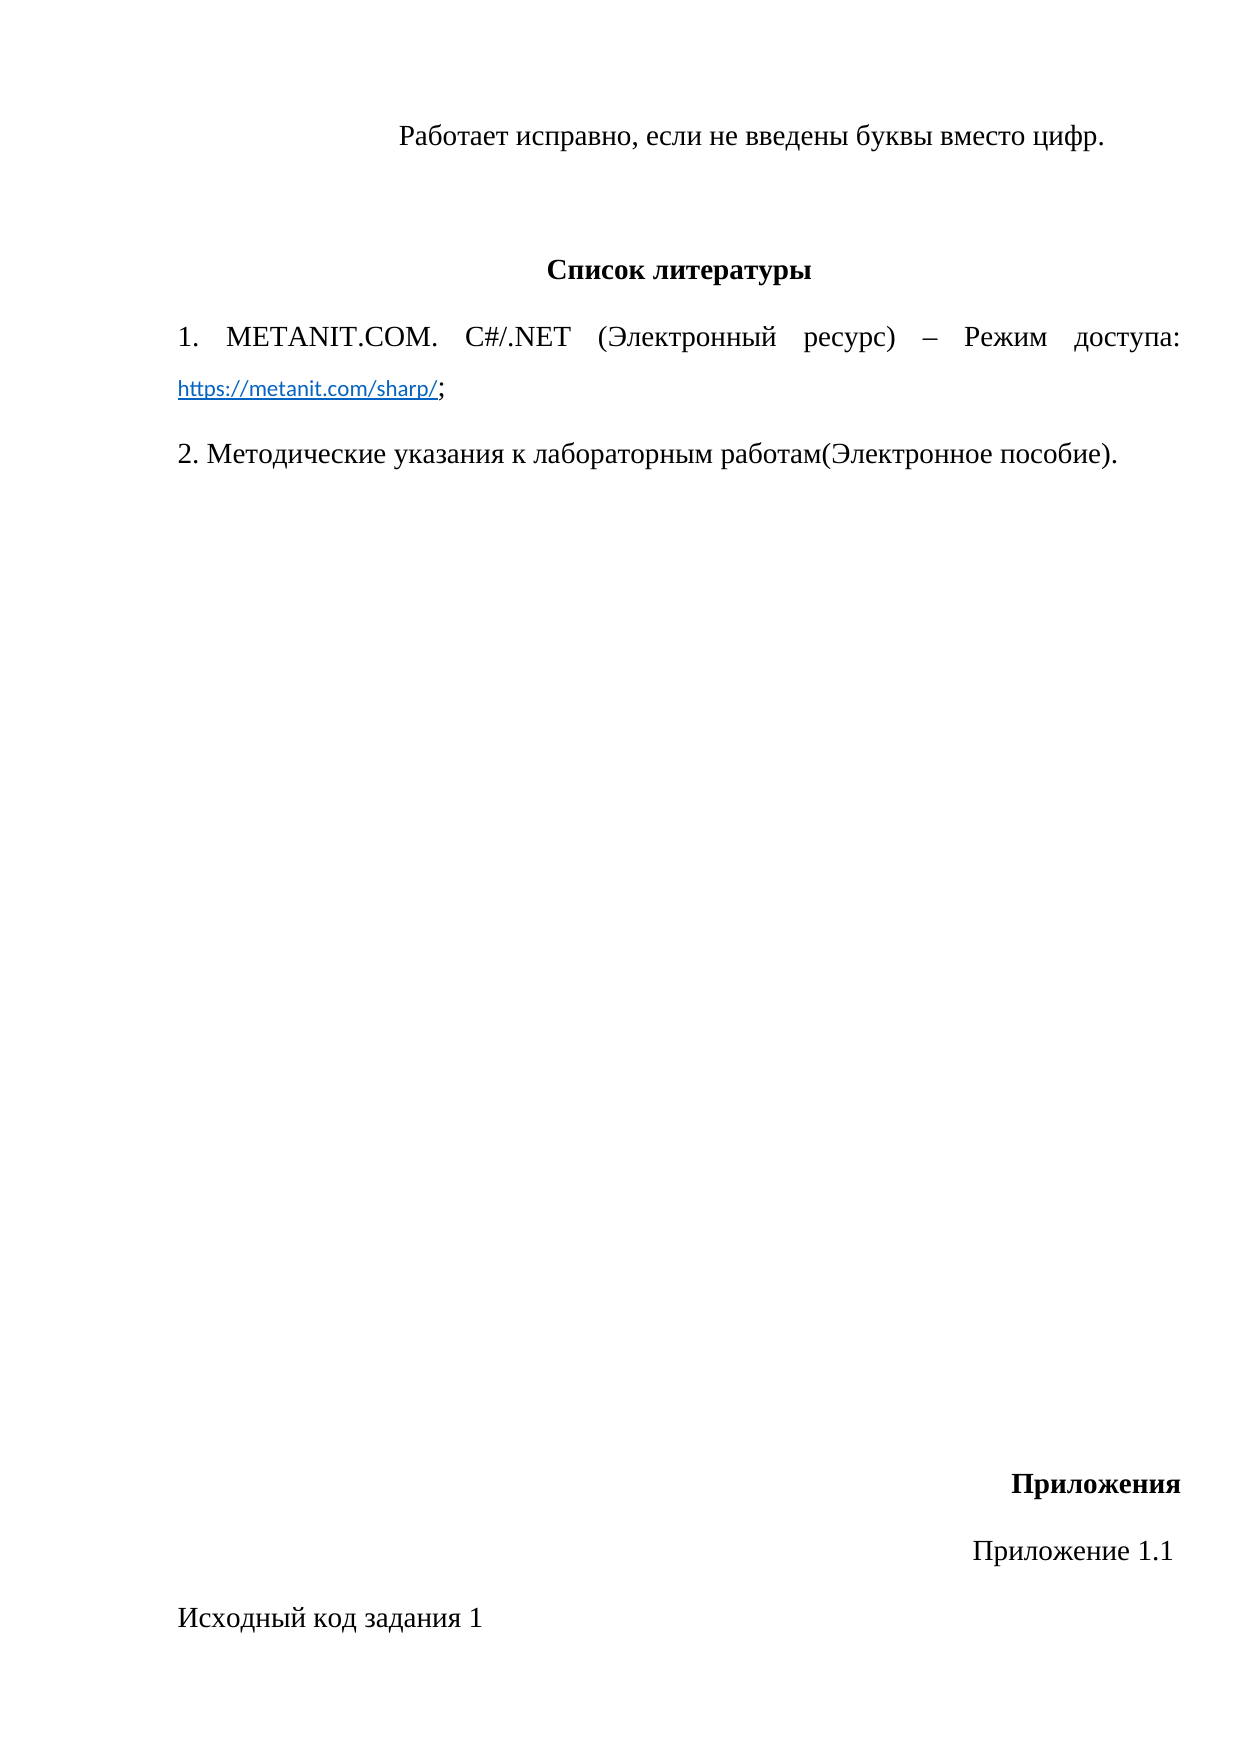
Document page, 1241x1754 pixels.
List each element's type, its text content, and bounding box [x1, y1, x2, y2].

text Список литературы [177, 252, 1181, 286]
text Приложение 1.1 [177, 1533, 1181, 1567]
text Работает исправно, если не введены буквы вместо цифр. [325, 118, 1181, 152]
text 1. METANIT.COM. C#/.NET (Электронный ресурс) – Режим доступа: https://metanit.com/sharp/; [177, 319, 1181, 403]
text Приложения [177, 1466, 1181, 1500]
text 2. Методические указания к лабораторным работам(Электронное пособие). [177, 436, 1181, 470]
text Исходный код задания 1 [177, 1600, 1181, 1634]
